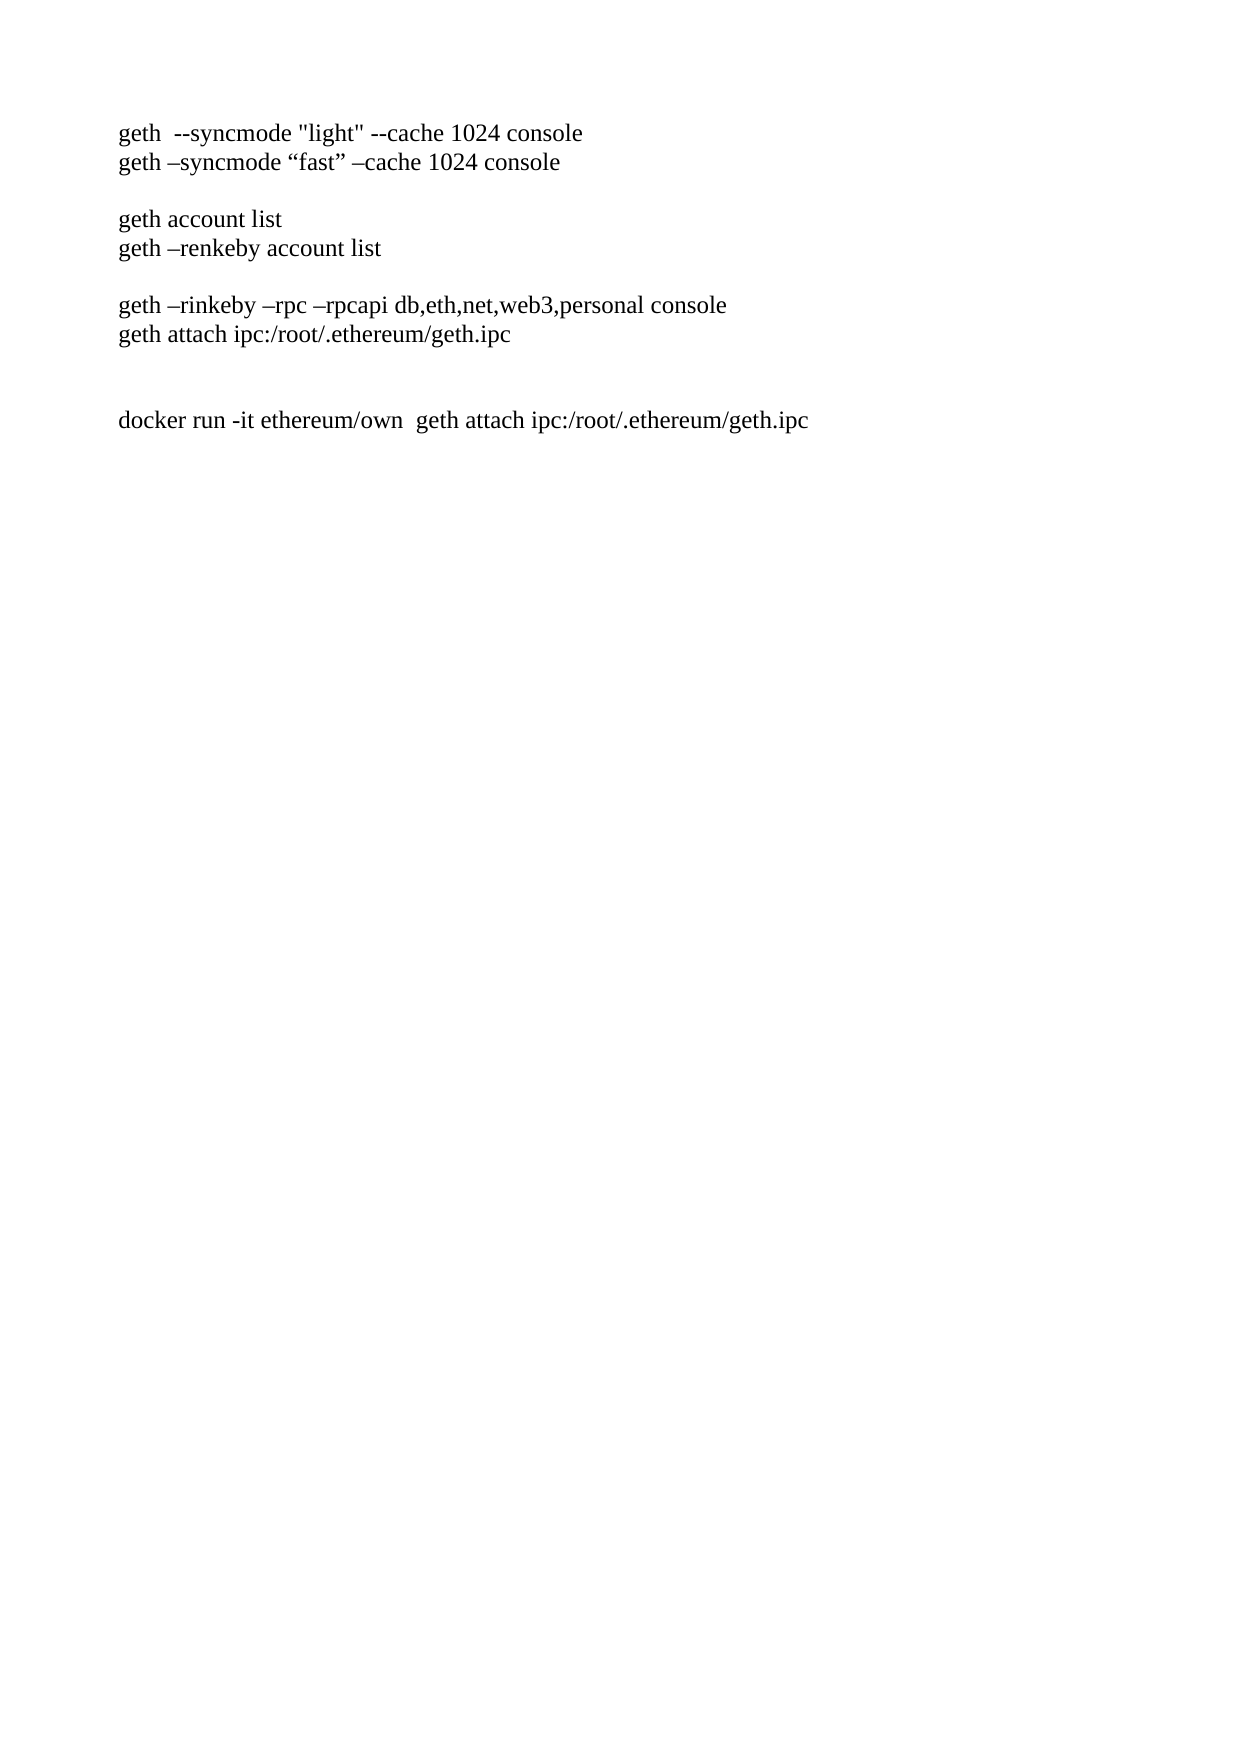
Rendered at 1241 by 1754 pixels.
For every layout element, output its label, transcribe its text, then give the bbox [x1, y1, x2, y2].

text geth attach ipc:/root/.ethereum/geth.ipc [118, 319, 1122, 348]
text docker run -it ethereum/own geth attach ipc:/root/.ethereum/geth.ipc [118, 406, 1122, 434]
text geth --syncmode "light" --cache 1024 console [118, 118, 1122, 147]
text geth –syncmode “fast” –cache 1024 console [118, 147, 1122, 176]
text geth –renkeby account list [118, 233, 1122, 262]
text geth –rinkeby –rpc –rpcapi db,eth,net,web3,personal console [118, 291, 1122, 319]
text geth account list [118, 204, 1122, 233]
